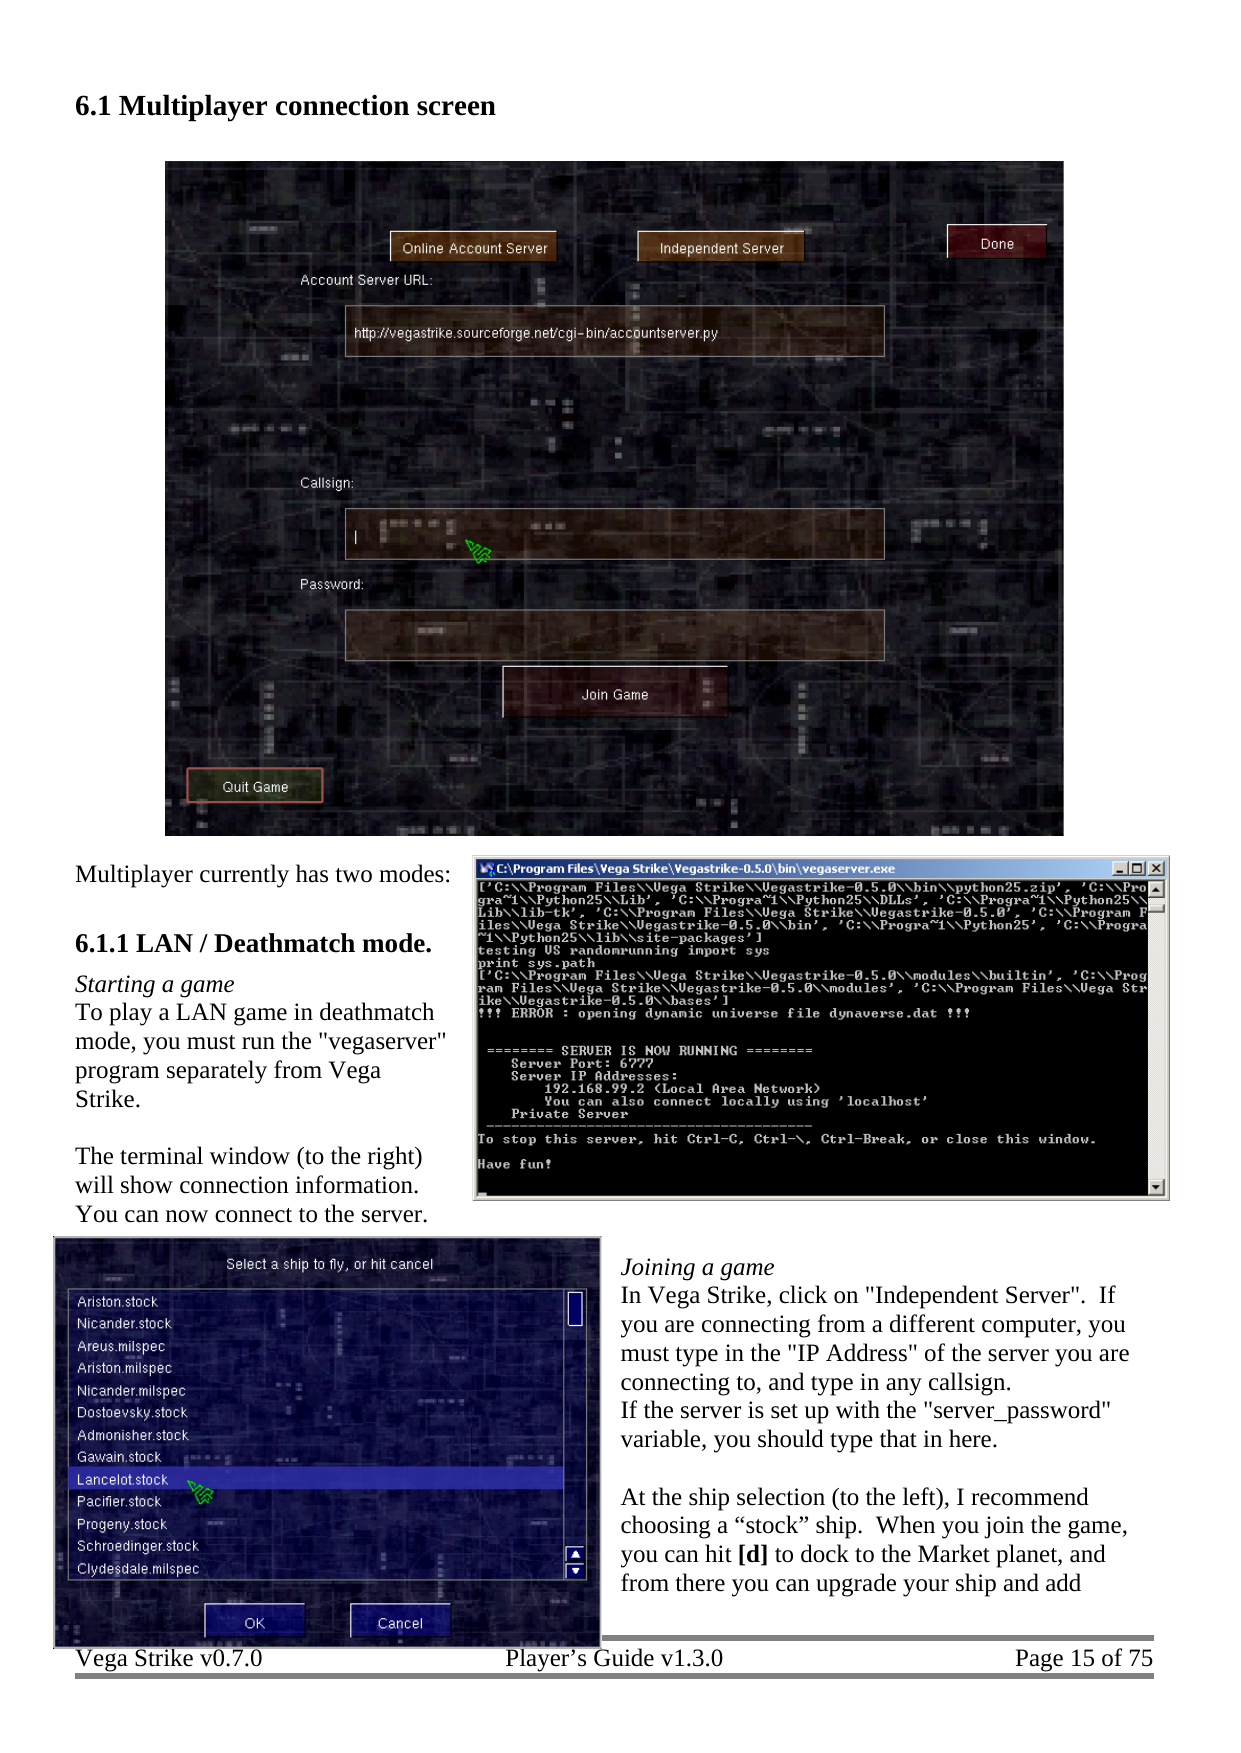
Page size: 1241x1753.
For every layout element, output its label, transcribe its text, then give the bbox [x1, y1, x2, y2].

text Multiplayer currently has two modes: [75, 859, 472, 888]
text Starting a game [75, 969, 472, 997]
text Joining a game [602, 1252, 1154, 1280]
text The terminal window (to the right) will show connection information. You can now connect to the server. [75, 1141, 1154, 1227]
text If the server is set up with the "server_password" variable, you should type that in here. [602, 1395, 1154, 1453]
text In Vega Strike, click on "Independent Server". If you are connecting from a different computer, you must type in the "IP Address" of the server you are connecting to, and type in any callsign. [602, 1280, 1154, 1395]
text At the ship selection (to the left), I recommend choosing a “stock” ship. When you join the game, you can hit [d] to dock to the Market planet, and from there you can upgrade your ship and add [602, 1482, 1154, 1597]
subtitle 6.1.1 LAN / Deathmatch mode. [75, 927, 472, 958]
text To play a LAN game in deathmatch mode, you must run the "vegaserver" program separately from Vega Strike. [75, 997, 472, 1112]
subtitle 6.1 Multiplayer connection screen [75, 88, 1154, 122]
